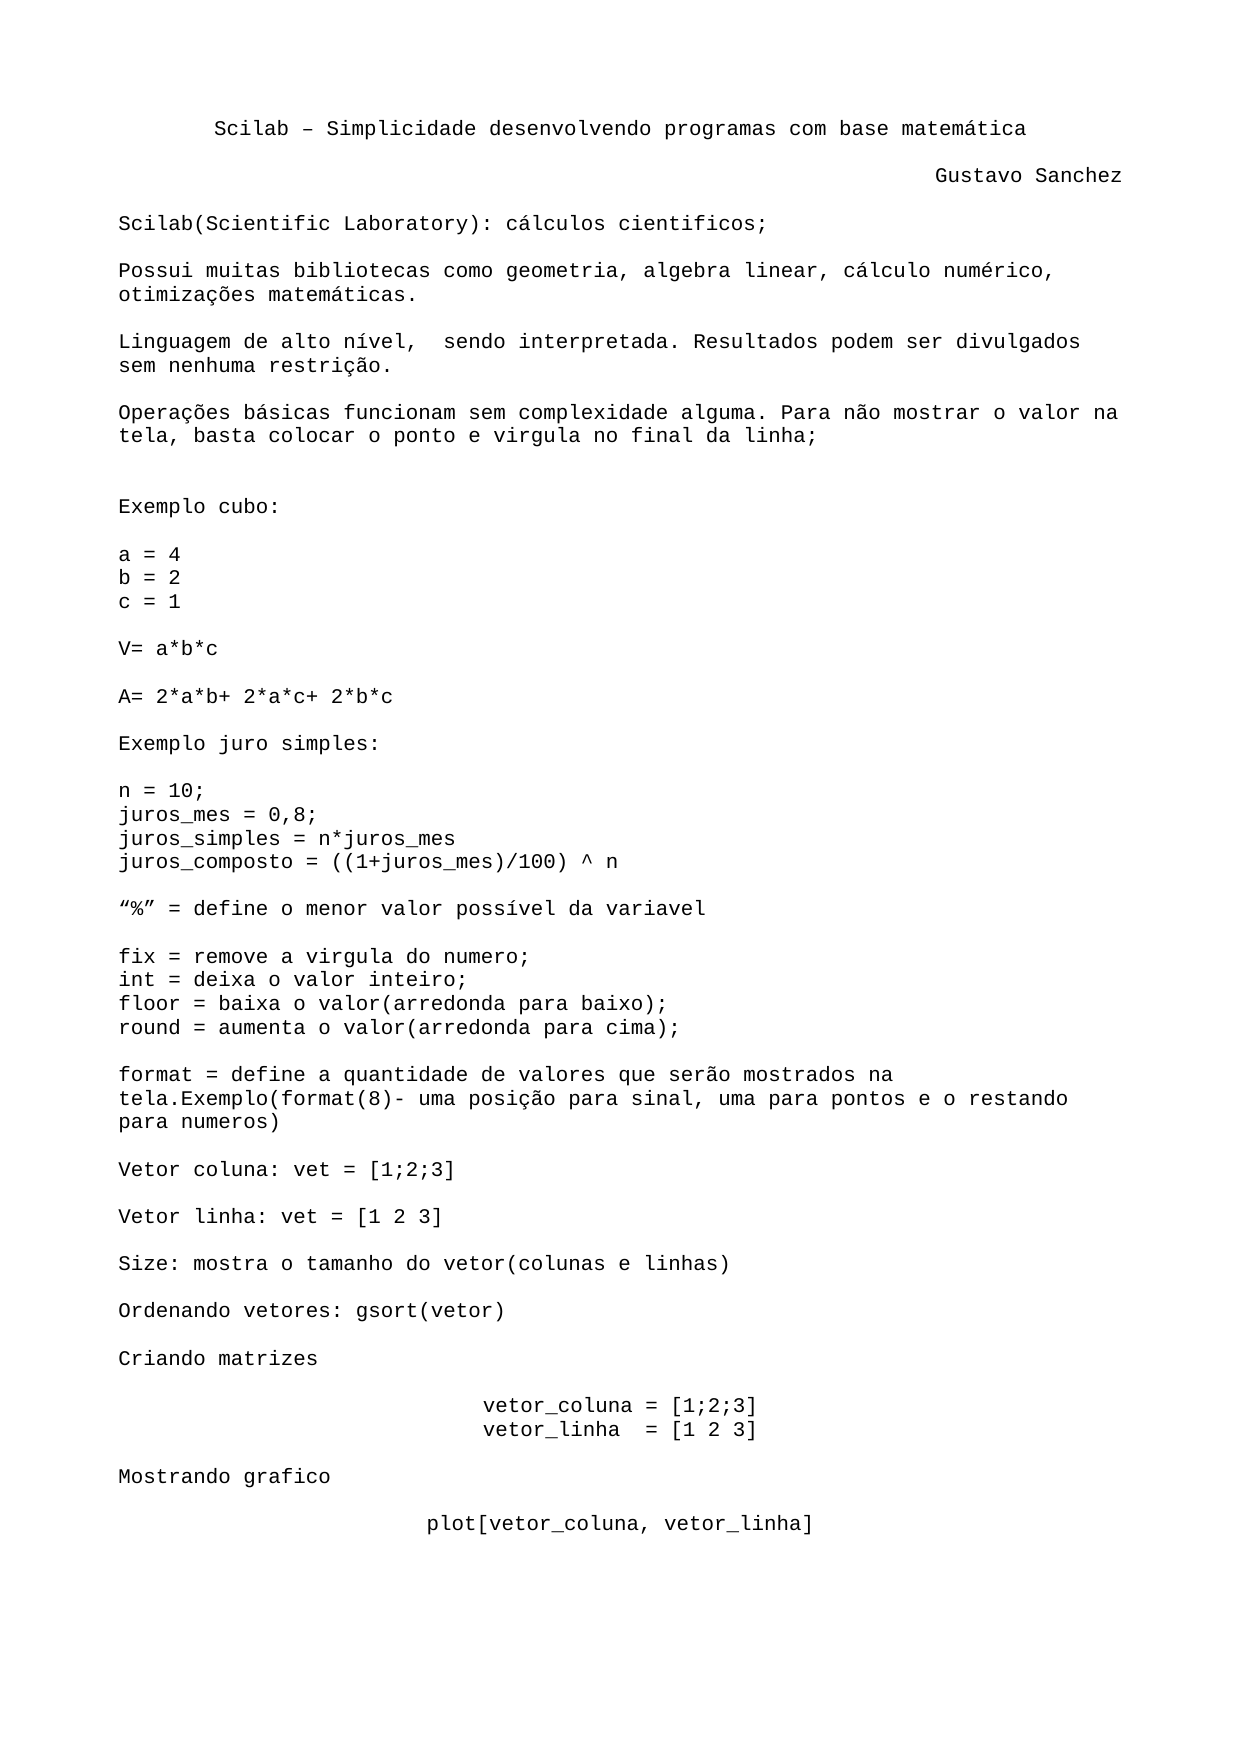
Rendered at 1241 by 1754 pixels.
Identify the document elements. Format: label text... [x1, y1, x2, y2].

text Scilab – Simplicidade desenvolvendo programas com base matemática [118, 118, 1122, 142]
text vetor_linha = [1 2 3] [118, 1419, 1122, 1442]
text Mostrando grafico [118, 1466, 1122, 1489]
text int = deixa o valor inteiro; [118, 969, 1122, 993]
text Possui muitas bibliotecas como geometria, algebra linear, cálculo numérico, otimizações matemáticas. [118, 260, 1122, 307]
text Vetor coluna: vet = [1;2;3] [118, 1158, 1122, 1182]
text A= 2*a*b+ 2*a*c+ 2*b*c [118, 686, 1122, 709]
text Gustavo Sanchez [118, 165, 1122, 189]
text Scilab(Scientific Laboratory): cálculos cientificos; [118, 213, 1122, 236]
text juros_simples = n*juros_mes [118, 827, 1122, 851]
text floor = baixa o valor(arredonda para baixo); [118, 993, 1122, 1017]
text V= a*b*c [118, 638, 1122, 662]
text format = define a quantidade de valores que serão mostrados na tela.Exemplo(format(8)- uma posição para sinal, uma para pontos e o restando para numeros) [118, 1064, 1122, 1135]
text c = 1 [118, 591, 1122, 615]
text Criando matrizes [118, 1348, 1122, 1371]
text a = 4 [118, 544, 1122, 567]
text juros_mes = 0,8; [118, 804, 1122, 827]
text juros_composto = ((1+juros_mes)/100) ^ n [118, 851, 1122, 875]
text plot[vetor_coluna, vetor_linha] [118, 1513, 1122, 1537]
text Ordenando vetores: gsort(vetor) [118, 1300, 1122, 1324]
text Vetor linha: vet = [1 2 3] [118, 1206, 1122, 1229]
text Exemplo cubo: [118, 496, 1122, 520]
text Exemplo juro simples: [118, 733, 1122, 757]
text fix = remove a virgula do numero; [118, 946, 1122, 969]
text Linguagem de alto nível, sendo interpretada. Resultados podem ser divulgados sem nenhuma restrição. [118, 331, 1122, 378]
text b = 2 [118, 567, 1122, 591]
text round = aumenta o valor(arredonda para cima); [118, 1017, 1122, 1040]
text vetor_coluna = [1;2;3] [118, 1395, 1122, 1419]
text Size: mostra o tamanho do vetor(colunas e linhas) [118, 1253, 1122, 1277]
text “%” = define o menor valor possível da variavel [118, 898, 1122, 922]
text Operações básicas funcionam sem complexidade alguma. Para não mostrar o valor na tela, basta colocar o ponto e virgula no final da linha; [118, 402, 1122, 449]
text n = 10; [118, 780, 1122, 804]
